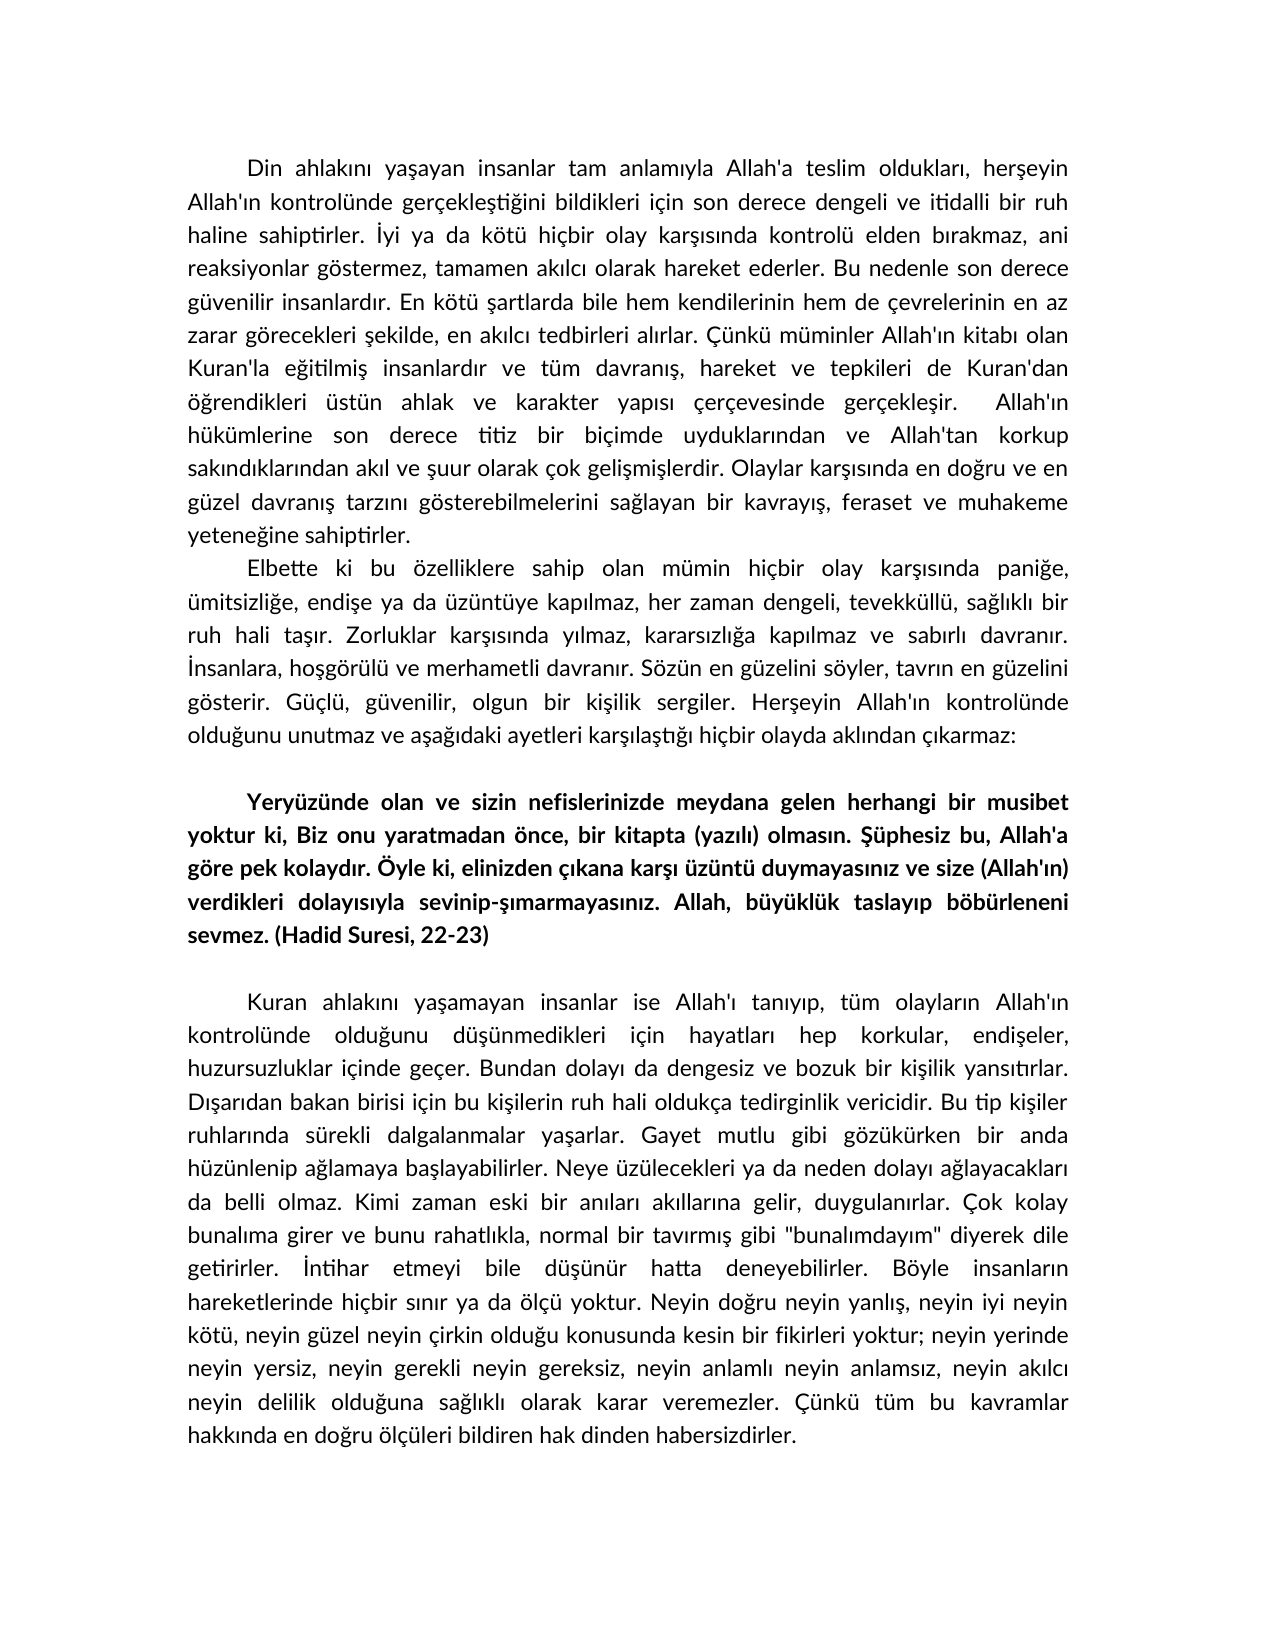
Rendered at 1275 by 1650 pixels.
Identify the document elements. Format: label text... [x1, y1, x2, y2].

text Yeryüzünde olan ve sizin nefislerinizde meydana gelen herhangi bir musibet yoktur ki, Biz onu yaratmadan önce, bir kitapta (yazılı) olmasın. Şüphesiz bu, Allah'a göre pek kolaydır. Öyle ki, elinizden çıkana karşı üzüntü duymayasınız ve size (Allah'ın) verdikleri dolayısıyla sevinip-şımarmayasınız. Allah, büyüklük taslayıp böbürleneni sevmez. (Hadid Suresi, 22-23) [187, 783, 1070, 950]
text Din ahlakını yaşayan insanlar tam anlamıyla Allah'a teslim oldukları, herşeyin Allah'ın kontrolünde gerçekleştiğini bildikleri için son derece dengeli ve itidalli bir ruh haline sahiptirler. İyi ya da kötü hiçbir olay karşısında kontrolü elden bırakmaz, ani reaksiyonlar göstermez, tamamen akılcı olarak hareket ederler. Bu nedenle son derece güvenilir insanlardır. En kötü şartlarda bile hem kendilerinin hem de çevrelerinin en az zarar görecekleri şekilde, en akılcı tedbirleri alırlar. Çünkü müminler Allah'ın kitabı olan Kuran'la eğitilmiş insanlardır ve tüm davranış, hareket ve tepkileri de Kuran'dan öğrendikleri üstün ahlak ve karakter yapısı çerçevesinde gerçekleşir. Allah'ın hükümlerine son derece titiz bir biçimde uyduklarından ve Allah'tan korkup sakındıklarından akıl ve şuur olarak çok gelişmişlerdir. Olaylar karşısında en doğru ve en güzel davranış tarzını gösterebilmelerini sağlayan bir kavrayış, feraset ve muhakeme yeteneğine sahiptirler. [187, 150, 1070, 550]
text Elbette ki bu özelliklere sahip olan mümin hiçbir olay karşısında paniğe, ümitsizliğe, endişe ya da üzüntüye kapılmaz, her zaman dengeli, tevekküllü, sağlıklı bir ruh hali taşır. Zorluklar karşısında yılmaz, kararsızlığa kapılmaz ve sabırlı davranır. İnsanlara, hoşgörülü ve merhametli davranır. Sözün en güzelini söyler, tavrın en güzelini gösterir. Güçlü, güvenilir, olgun bir kişilik sergiler. Herşeyin Allah'ın kontrolünde olduğunu unutmaz ve aşağıdaki ayetleri karşılaştığı hiçbir olayda aklından çıkarmaz: [187, 550, 1070, 750]
text Kuran ahlakını yaşamayan insanlar ise Allah'ı tanıyıp, tüm olayların Allah'ın kontrolünde olduğunu düşünmedikleri için hayatları hep korkular, endişeler, huzursuzluklar içinde geçer. Bundan dolayı da dengesiz ve bozuk bir kişilik yansıtırlar. Dışarıdan bakan birisi için bu kişilerin ruh hali oldukça tedirginlik vericidir. Bu tip kişiler ruhlarında sürekli dalgalanmalar yaşarlar. Gayet mutlu gibi gözükürken bir anda hüzünlenip ağlamaya başlayabilirler. Neye üzülecekleri ya da neden dolayı ağlayacakları da belli olmaz. Kimi zaman eski bir anıları akıllarına gelir, duygulanırlar. Çok kolay bunalıma girer ve bunu rahatlıkla, normal bir tavırmış gibi "bunalımdayım" diyerek dile getirirler. İntihar etmeyi bile düşünür hatta deneyebilirler. Böyle insanların hareketlerinde hiçbir sınır ya da ölçü yoktur. Neyin doğru neyin yanlış, neyin iyi neyin kötü, neyin güzel neyin çirkin olduğu konusunda kesin bir fikirleri yoktur; neyin yerinde neyin yersiz, neyin gerekli neyin gereksiz, neyin anlamlı neyin anlamsız, neyin akılcı neyin delilik olduğuna sağlıklı olarak karar veremezler. Çünkü tüm bu kavramlar hakkında en doğru ölçüleri bildiren hak dinden habersizdirler. [187, 983, 1070, 1450]
